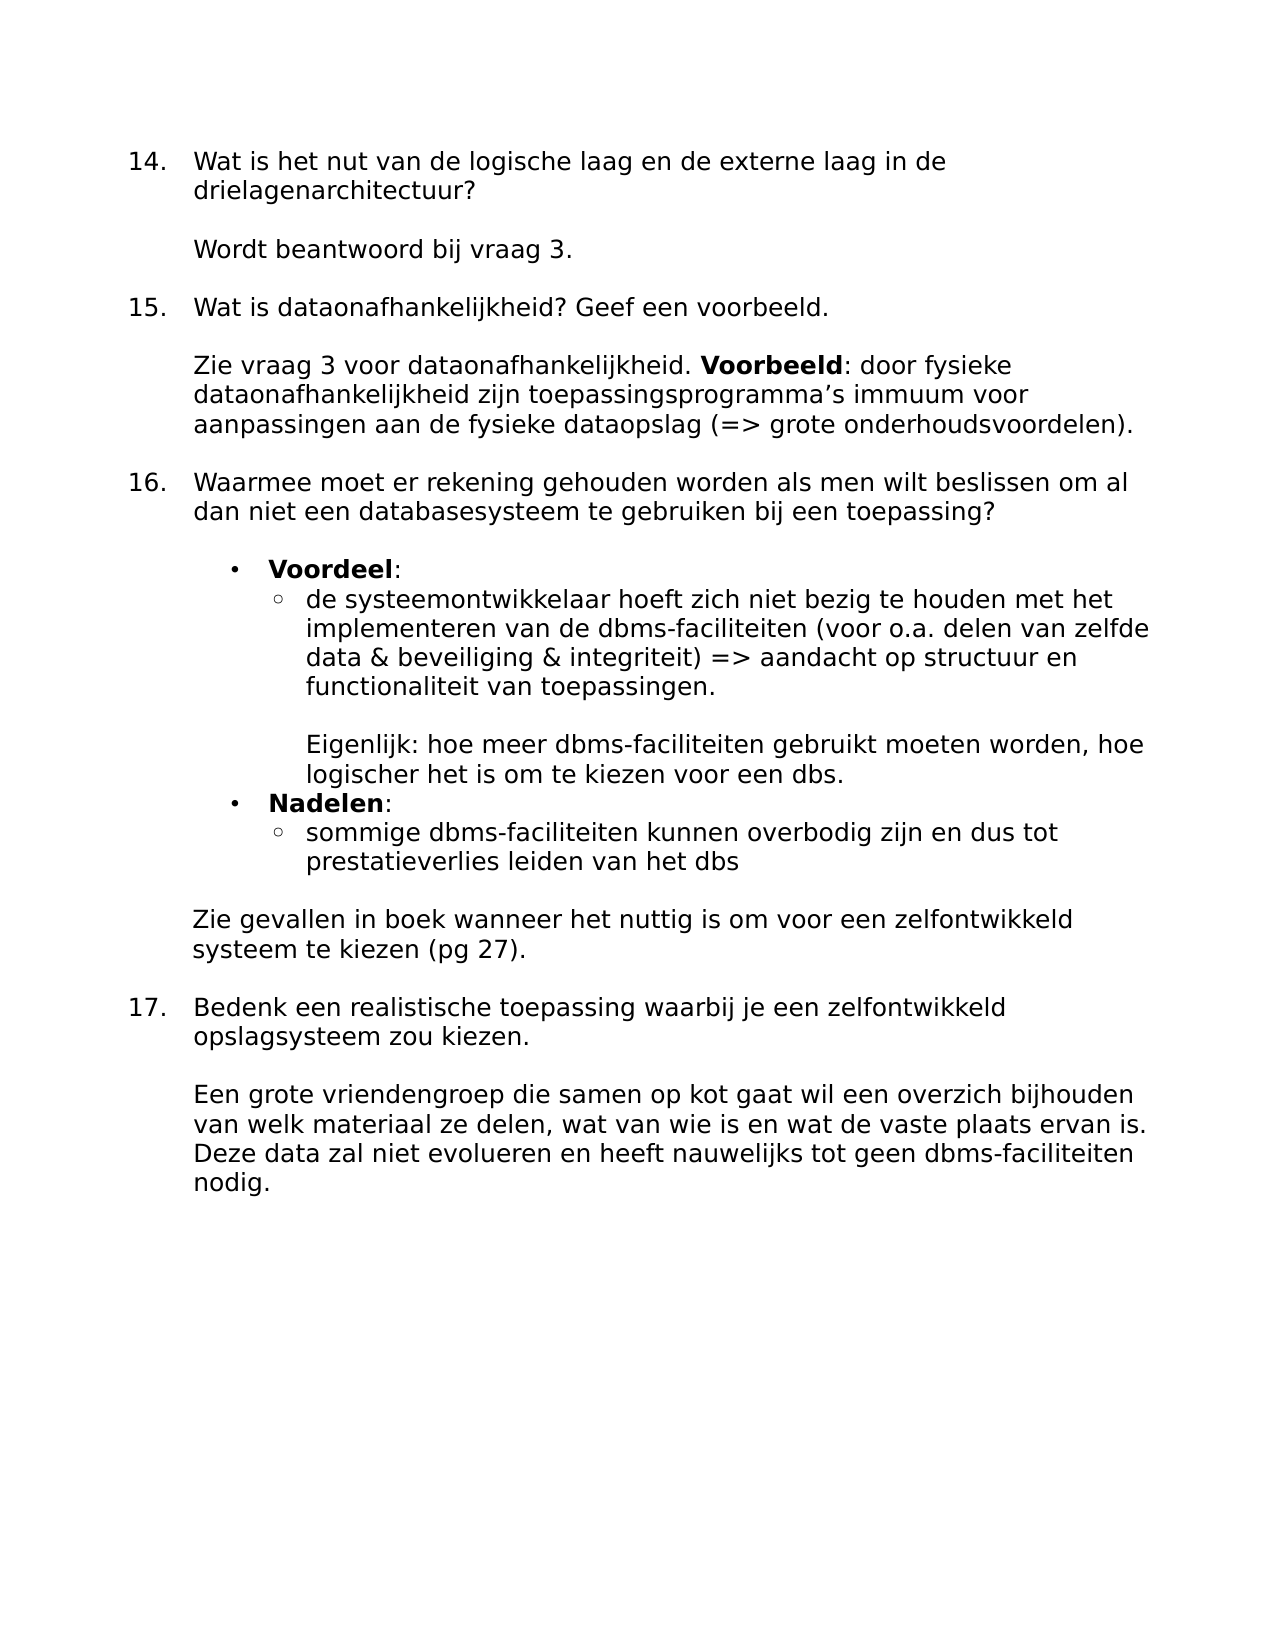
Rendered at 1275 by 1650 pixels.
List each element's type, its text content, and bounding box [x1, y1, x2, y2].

text Een grote vriendengroep die samen op kot gaat wil een overzich bijhouden van welk materiaal ze delen, wat van wie is en wat de vaste plaats ervan is. Deze data zal niet evolueren en heeft nauwelijks tot geen dbms-faciliteiten nodig. [128, 1081, 1157, 1197]
list de systeemontwikkelaar hoeft zich niet bezig te houden met het implementeren van de dbms-faciliteiten (voor o.a. delen van zelfde data & beveiliging & integriteit) => aandacht op structuur en functionaliteit van toepassingen. Eigenlijk: hoe meer dbms-faciliteiten gebruikt moeten worden, hoe logischer het is om te kiezen voor een dbs. [268, 585, 1157, 789]
list Waarmee moet er rekening gehouden worden als men wilt beslissen om al dan niet een databasesysteem te gebruiken bij een toepassing? [128, 468, 1157, 526]
list Bedenk een realistische toepassing waarbij je een zelfontwikkeld opslagsysteem zou kiezen. [128, 993, 1157, 1051]
list Nadelen: [231, 789, 1157, 818]
list Wat is dataonafhankelijkheid? Geef een voorbeeld. [128, 293, 1157, 322]
list Voordeel: [231, 556, 1157, 585]
text Zie gevallen in boek wanneer het nuttig is om voor een zelfontwikkeld systeem te kiezen (pg 27). [118, 906, 1157, 964]
list Wat is het nut van de logische laag en de externe laag in de drielagenarchitectuur? [128, 147, 1157, 206]
list sommige dbms-faciliteiten kunnen overbodig zijn en dus tot prestatieverlies leiden van het dbs [268, 818, 1157, 876]
text Wordt beantwoord bij vraag 3. [128, 235, 1157, 264]
text Zie vraag 3 voor dataonafhankelijkheid. Voorbeeld: door fysieke dataonafhankelijkheid zijn toepassingsprogramma’s immuum voor aanpassingen aan de fysieke dataopslag (=> grote onderhoudsvoordelen). [128, 351, 1157, 439]
